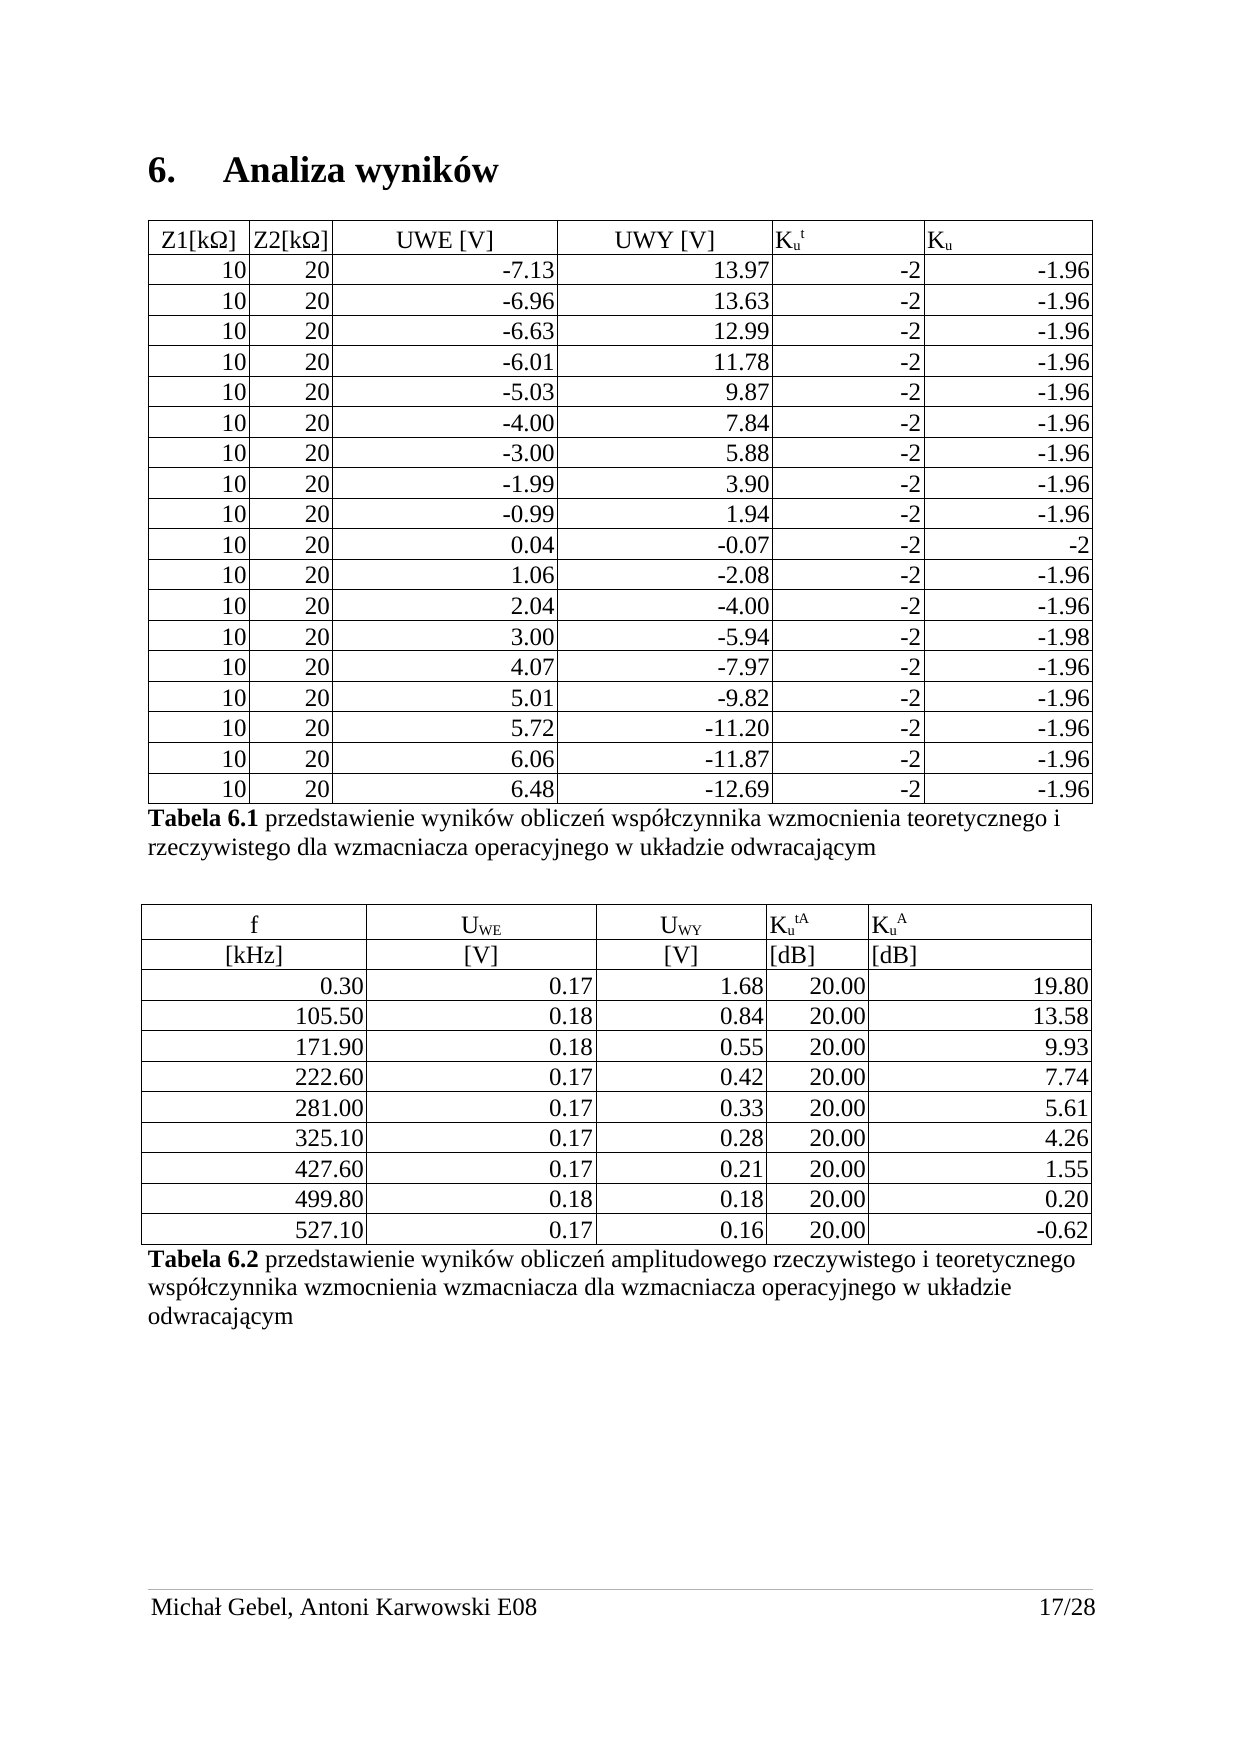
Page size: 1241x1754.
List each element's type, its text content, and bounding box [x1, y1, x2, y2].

table_header UWY [V] [558, 221, 772, 254]
table_cell 6,06 [333, 743, 557, 772]
table_cell 1,68 [597, 970, 766, 999]
table_cell 1,06 [333, 560, 557, 589]
table_cell -1,96 [925, 346, 1092, 376]
table_cell 0,20 [869, 1184, 1091, 1213]
table_cell 0,18 [597, 1184, 766, 1213]
table_cell 20 [250, 590, 332, 620]
table_cell 13,58 [869, 1001, 1091, 1030]
table_cell -0,99 [333, 499, 557, 528]
table_cell 5,88 [558, 438, 772, 467]
table_cell 5,61 [869, 1092, 1091, 1122]
table_cell 12,99 [558, 316, 772, 345]
table_cell 10 [149, 743, 249, 772]
table_cell -1,96 [925, 255, 1092, 284]
table_cell 20,00 [767, 1123, 868, 1152]
table_cell 10 [149, 682, 249, 711]
table_header Ku [925, 221, 1092, 254]
table_cell 0,30 [142, 970, 366, 999]
table_header UWE [V] [333, 221, 557, 254]
table_cell 10 [149, 529, 249, 559]
table_cell 20 [250, 774, 332, 803]
table_cell -1,96 [925, 651, 1092, 681]
table_cell 171,90 [142, 1031, 366, 1061]
table_cell -1,96 [925, 560, 1092, 589]
table_cell [V] [597, 940, 766, 969]
table_cell 1,94 [558, 499, 772, 528]
table_cell [V] [367, 940, 596, 969]
table_cell 10 [149, 651, 249, 681]
table_cell -4,00 [558, 590, 772, 620]
table_cell -2 [773, 590, 924, 620]
table_cell 10 [149, 468, 249, 498]
table_cell -1,96 [925, 499, 1092, 528]
table_cell [kHz] [142, 940, 366, 969]
table_cell 0,16 [597, 1214, 766, 1244]
table_cell 10 [149, 438, 249, 467]
table_cell 20 [250, 529, 332, 559]
table_cell 20 [250, 621, 332, 650]
table_cell 5,72 [333, 712, 557, 742]
table_cell 20,00 [767, 1214, 868, 1244]
table_cell 4,07 [333, 651, 557, 681]
table_cell 10 [149, 285, 249, 315]
table_cell 20,00 [767, 1092, 868, 1122]
table_cell 0,18 [367, 1184, 596, 1213]
table_cell 0,42 [597, 1062, 766, 1091]
table_cell [dB] [869, 940, 1091, 969]
table_cell 20 [250, 255, 332, 284]
table_cell -12,69 [558, 774, 772, 803]
table_cell 20 [250, 316, 332, 345]
table_cell 0,28 [597, 1123, 766, 1152]
table_cell -6,01 [333, 346, 557, 376]
table_cell -11,20 [558, 712, 772, 742]
table_cell 20 [250, 499, 332, 528]
table_cell 325,10 [142, 1123, 366, 1152]
table_cell 9,87 [558, 377, 772, 406]
table_cell 105,50 [142, 1001, 366, 1030]
table_cell 6,48 [333, 774, 557, 803]
text Tabela 6.1 przedstawienie wyników obliczeń współczynnika wzmocnienia teoretycznego i rzeczywistego dla wzmacniacza operacyjnego w układzie odwracającym [148, 804, 1093, 861]
table_cell -0,07 [558, 529, 772, 559]
table_cell 0,18 [367, 1031, 596, 1061]
table_cell 10 [149, 316, 249, 345]
table_cell 19,80 [869, 970, 1091, 999]
table_cell 20 [250, 407, 332, 437]
table_header KutA [767, 905, 868, 938]
table_cell -2 [773, 377, 924, 406]
table_cell -5,03 [333, 377, 557, 406]
table_cell 0,17 [367, 1214, 596, 1244]
table_cell 20,00 [767, 1062, 868, 1091]
table_cell 222,60 [142, 1062, 366, 1091]
table_cell 281,00 [142, 1092, 366, 1122]
table_cell -1,96 [925, 285, 1092, 315]
table_cell 20,00 [767, 1184, 868, 1213]
table_cell 10 [149, 560, 249, 589]
table_header f [142, 905, 366, 938]
table_cell 427,60 [142, 1153, 366, 1183]
table_cell -2 [773, 712, 924, 742]
table_cell 0,17 [367, 1153, 596, 1183]
table_cell 20,00 [767, 1031, 868, 1061]
table_cell 20 [250, 377, 332, 406]
table_cell -9,82 [558, 682, 772, 711]
table_cell 20 [250, 682, 332, 711]
table_cell 0,33 [597, 1092, 766, 1122]
table_cell 10 [149, 499, 249, 528]
table_cell 0,17 [367, 1092, 596, 1122]
table_cell -2 [773, 316, 924, 345]
table_cell -2 [773, 285, 924, 315]
table_cell 20 [250, 560, 332, 589]
table_cell -1,99 [333, 468, 557, 498]
table_cell -1,96 [925, 743, 1092, 772]
table_cell -1,96 [925, 682, 1092, 711]
table_cell 0,04 [333, 529, 557, 559]
table_header UWE [367, 905, 596, 938]
table_cell 20 [250, 438, 332, 467]
text Tabela 6.2 przedstawienie wyników obliczeń amplitudowego rzeczywistego i teoretycznego współczynnika wzmocnienia wzmacniacza dla wzmacniacza operacyjnego w układzie odwracającym [148, 1244, 1093, 1330]
table_cell 1,55 [869, 1153, 1091, 1183]
table_cell -2 [773, 499, 924, 528]
table_cell -1,96 [925, 438, 1092, 467]
table_cell 4,26 [869, 1123, 1091, 1152]
table_cell 20 [250, 712, 332, 742]
table_cell -4,00 [333, 407, 557, 437]
table_cell -6,96 [333, 285, 557, 315]
table_cell -2 [925, 529, 1092, 559]
table_cell 20 [250, 743, 332, 772]
table_cell 2,04 [333, 590, 557, 620]
table_cell 527,10 [142, 1214, 366, 1244]
table_header Z2[kΩ] [250, 221, 332, 254]
table_cell 9,93 [869, 1031, 1091, 1061]
table_cell -1,96 [925, 712, 1092, 742]
table_header UWY [597, 905, 766, 938]
table_cell 499,80 [142, 1184, 366, 1213]
table_cell 0,17 [367, 970, 596, 999]
table_header KuA [869, 905, 1091, 938]
table_cell 10 [149, 255, 249, 284]
table_cell 10 [149, 621, 249, 650]
table_cell 10 [149, 377, 249, 406]
table_cell -1,96 [925, 407, 1092, 437]
table_cell -0,62 [869, 1214, 1091, 1244]
table_cell [dB] [767, 940, 868, 969]
table_cell -2 [773, 468, 924, 498]
table_cell 10 [149, 407, 249, 437]
table_cell 0,84 [597, 1001, 766, 1030]
table_cell -2 [773, 743, 924, 772]
table_cell 20,00 [767, 1153, 868, 1183]
table_cell -1,98 [925, 621, 1092, 650]
table_cell -2 [773, 774, 924, 803]
table_cell -2 [773, 438, 924, 467]
table_cell -1,96 [925, 377, 1092, 406]
table_header Kut [773, 221, 924, 254]
table_cell 5,01 [333, 682, 557, 711]
table_cell -1,96 [925, 590, 1092, 620]
table_cell -1,96 [925, 774, 1092, 803]
table_cell 3,00 [333, 621, 557, 650]
table_cell 3,90 [558, 468, 772, 498]
table_cell 7,74 [869, 1062, 1091, 1091]
table_cell -2 [773, 651, 924, 681]
table_cell 10 [149, 346, 249, 376]
table_cell -2 [773, 560, 924, 589]
text 6. Analiza wyników [148, 148, 1093, 191]
table_cell -2 [773, 682, 924, 711]
table_cell 20,00 [767, 1001, 868, 1030]
table_cell 20 [250, 651, 332, 681]
table_cell -2 [773, 255, 924, 284]
table_cell 7,84 [558, 407, 772, 437]
table_header Z1[kΩ] [149, 221, 249, 254]
table_cell 20 [250, 346, 332, 376]
table_cell 10 [149, 774, 249, 803]
table_cell 11,78 [558, 346, 772, 376]
table_cell -1,96 [925, 468, 1092, 498]
table_cell -2 [773, 621, 924, 650]
table_cell -3,00 [333, 438, 557, 467]
table_cell -5,94 [558, 621, 772, 650]
table_cell -7,97 [558, 651, 772, 681]
table_cell -1,96 [925, 316, 1092, 345]
table_cell 20 [250, 285, 332, 315]
table_cell -6,63 [333, 316, 557, 345]
table_cell 0,17 [367, 1062, 596, 1091]
table_cell 0,18 [367, 1001, 596, 1030]
table_cell 0,17 [367, 1123, 596, 1152]
table_cell 10 [149, 712, 249, 742]
table_cell 13,63 [558, 285, 772, 315]
table_cell -7,13 [333, 255, 557, 284]
table_cell 13,97 [558, 255, 772, 284]
table_cell 20,00 [767, 970, 868, 999]
table_cell -11,87 [558, 743, 772, 772]
table_cell 10 [149, 590, 249, 620]
table_cell 0,55 [597, 1031, 766, 1061]
table_cell -2,08 [558, 560, 772, 589]
table_cell 0,21 [597, 1153, 766, 1183]
table_cell 20 [250, 468, 332, 498]
table_cell -2 [773, 407, 924, 437]
table_cell -2 [773, 346, 924, 376]
table_cell -2 [773, 529, 924, 559]
